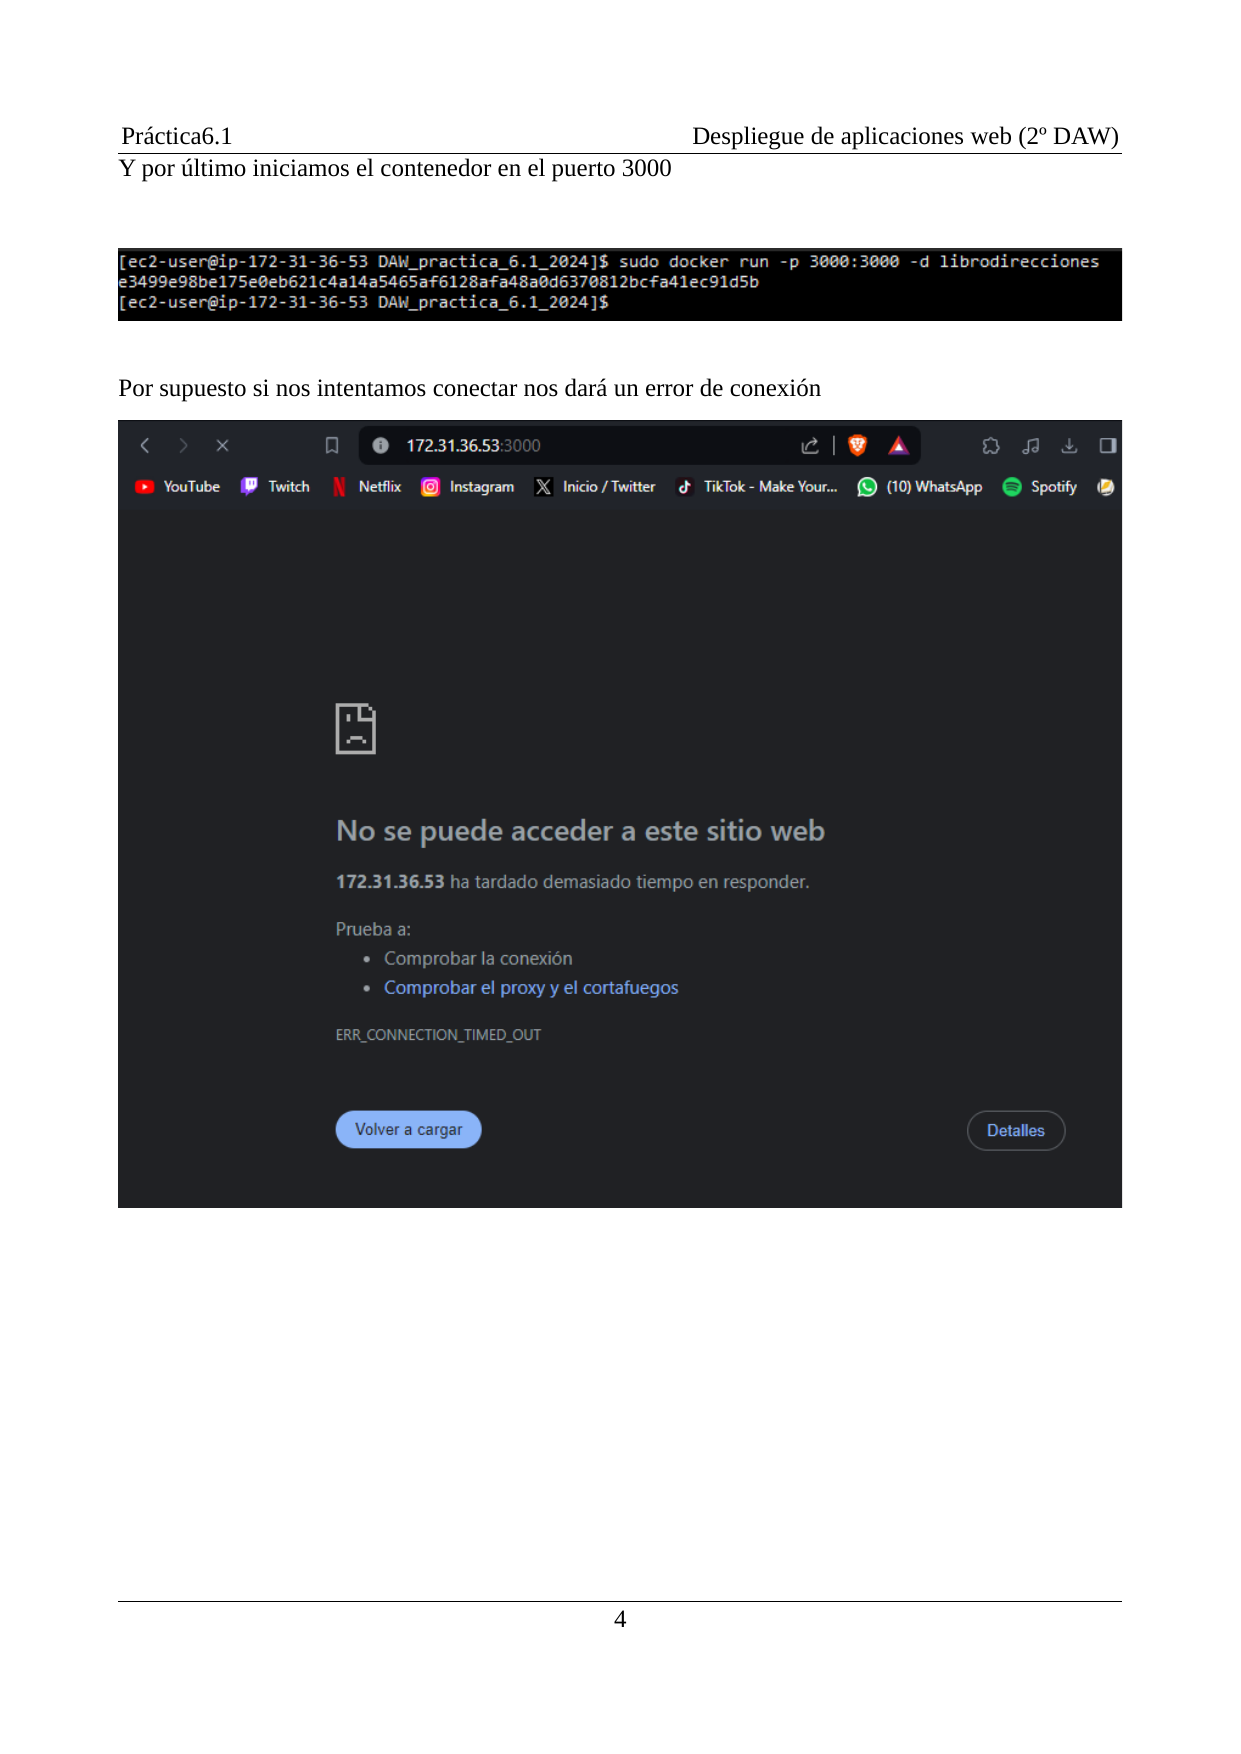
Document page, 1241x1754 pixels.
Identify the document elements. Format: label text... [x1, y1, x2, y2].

picture [118, 248, 1123, 321]
text Por supuesto si nos intentamos conectar nos dará un error de conexión [118, 373, 1122, 402]
picture [118, 420, 1123, 1208]
text Y por último iniciamos el contenedor en el puerto 3000 [118, 154, 1122, 182]
